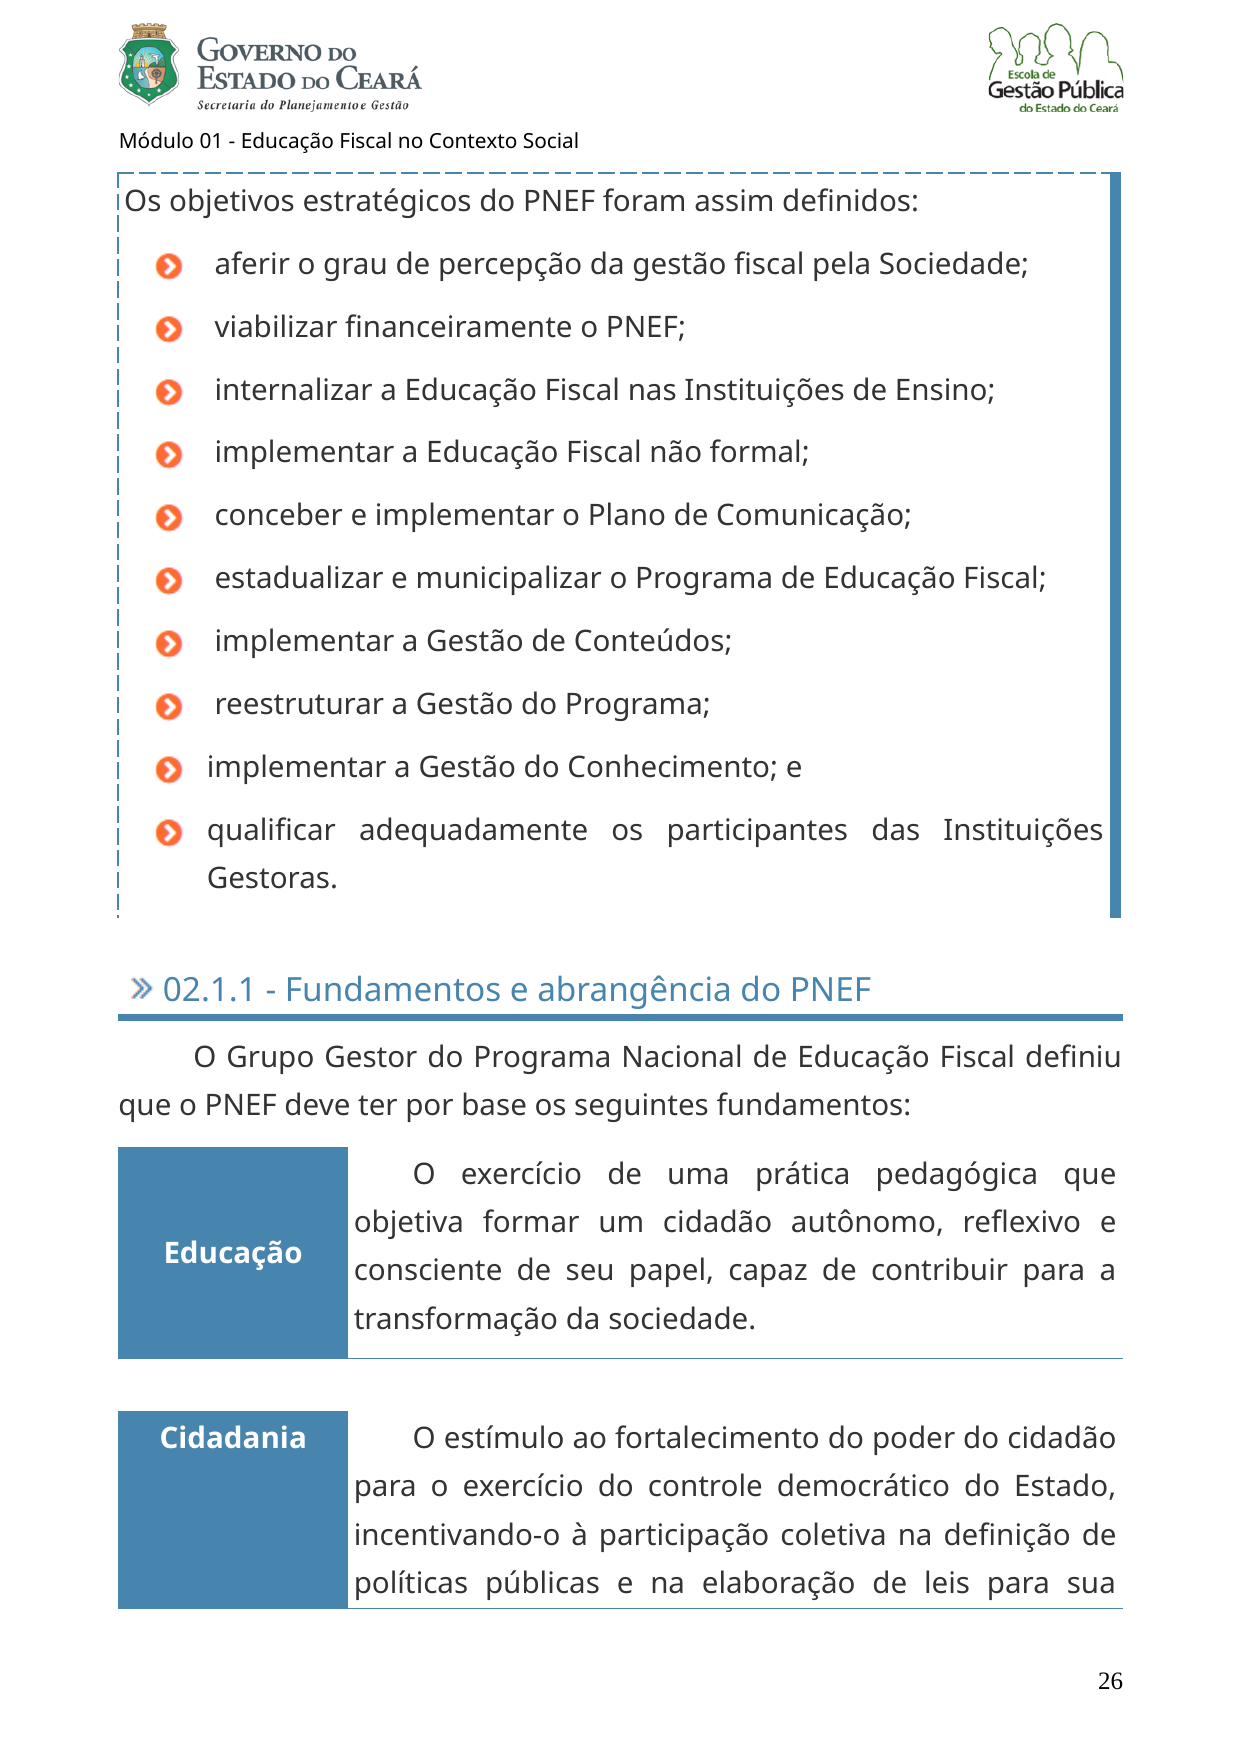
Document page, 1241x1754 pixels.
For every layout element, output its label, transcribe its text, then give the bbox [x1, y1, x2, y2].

table_header Os objetivos estratégicos do PNEF foram assim definidos: aferir o grau de percepção da gestão fiscal pela Sociedade; viabilizar financeiramente o PNEF; internalizar a Educação Fiscal nas Instituições de Ensino; implementar a Educação Fiscal não formal; conceber e implementar o Plano de Comunicação; estadualizar e municipalizar o Programa de Educação Fiscal; implementar a Gestão de Conteúdos; reestruturar a Gestão do Programa; implementar a Gestão do Conhecimento; e qualificar adequadamente os participantes das Instituições Gestoras. [118, 172, 1110, 918]
picture [122, 971, 160, 1007]
table_cell [348, 1359, 1123, 1411]
picture [155, 563, 187, 597]
picture [155, 501, 187, 534]
picture [118, 23, 1124, 112]
picture [155, 249, 187, 282]
picture [155, 815, 187, 849]
text O Grupo Gestor do Programa Nacional de Educação Fiscal definiu que o PNEF deve ter por base os seguintes fundamentos: [118, 1035, 1123, 1124]
table_cell Cidadania [118, 1411, 348, 1608]
picture [155, 438, 187, 471]
table_cell O estímulo ao fortalecimento do poder do cidadão para o exercício do controle democrático do Estado, incentivando-o à participação coletiva na definição de políticas públicas e na elaboração de leis para sua [348, 1411, 1123, 1608]
table_header [1110, 172, 1121, 918]
table_cell [118, 1359, 348, 1411]
table_header Educação [118, 1147, 348, 1358]
picture [155, 752, 187, 786]
picture [155, 312, 187, 345]
picture [155, 689, 187, 723]
picture [155, 375, 187, 408]
table_header O exercício de uma prática pedagógica que objetiva formar um cidadão autônomo, reflexivo e consciente de seu papel, capaz de contribuir para a transformação da sociedade. [348, 1147, 1123, 1358]
subtitle 02.1.1 - Fundamentos e abrangência do PNEF [118, 963, 1123, 1014]
picture [155, 626, 187, 660]
